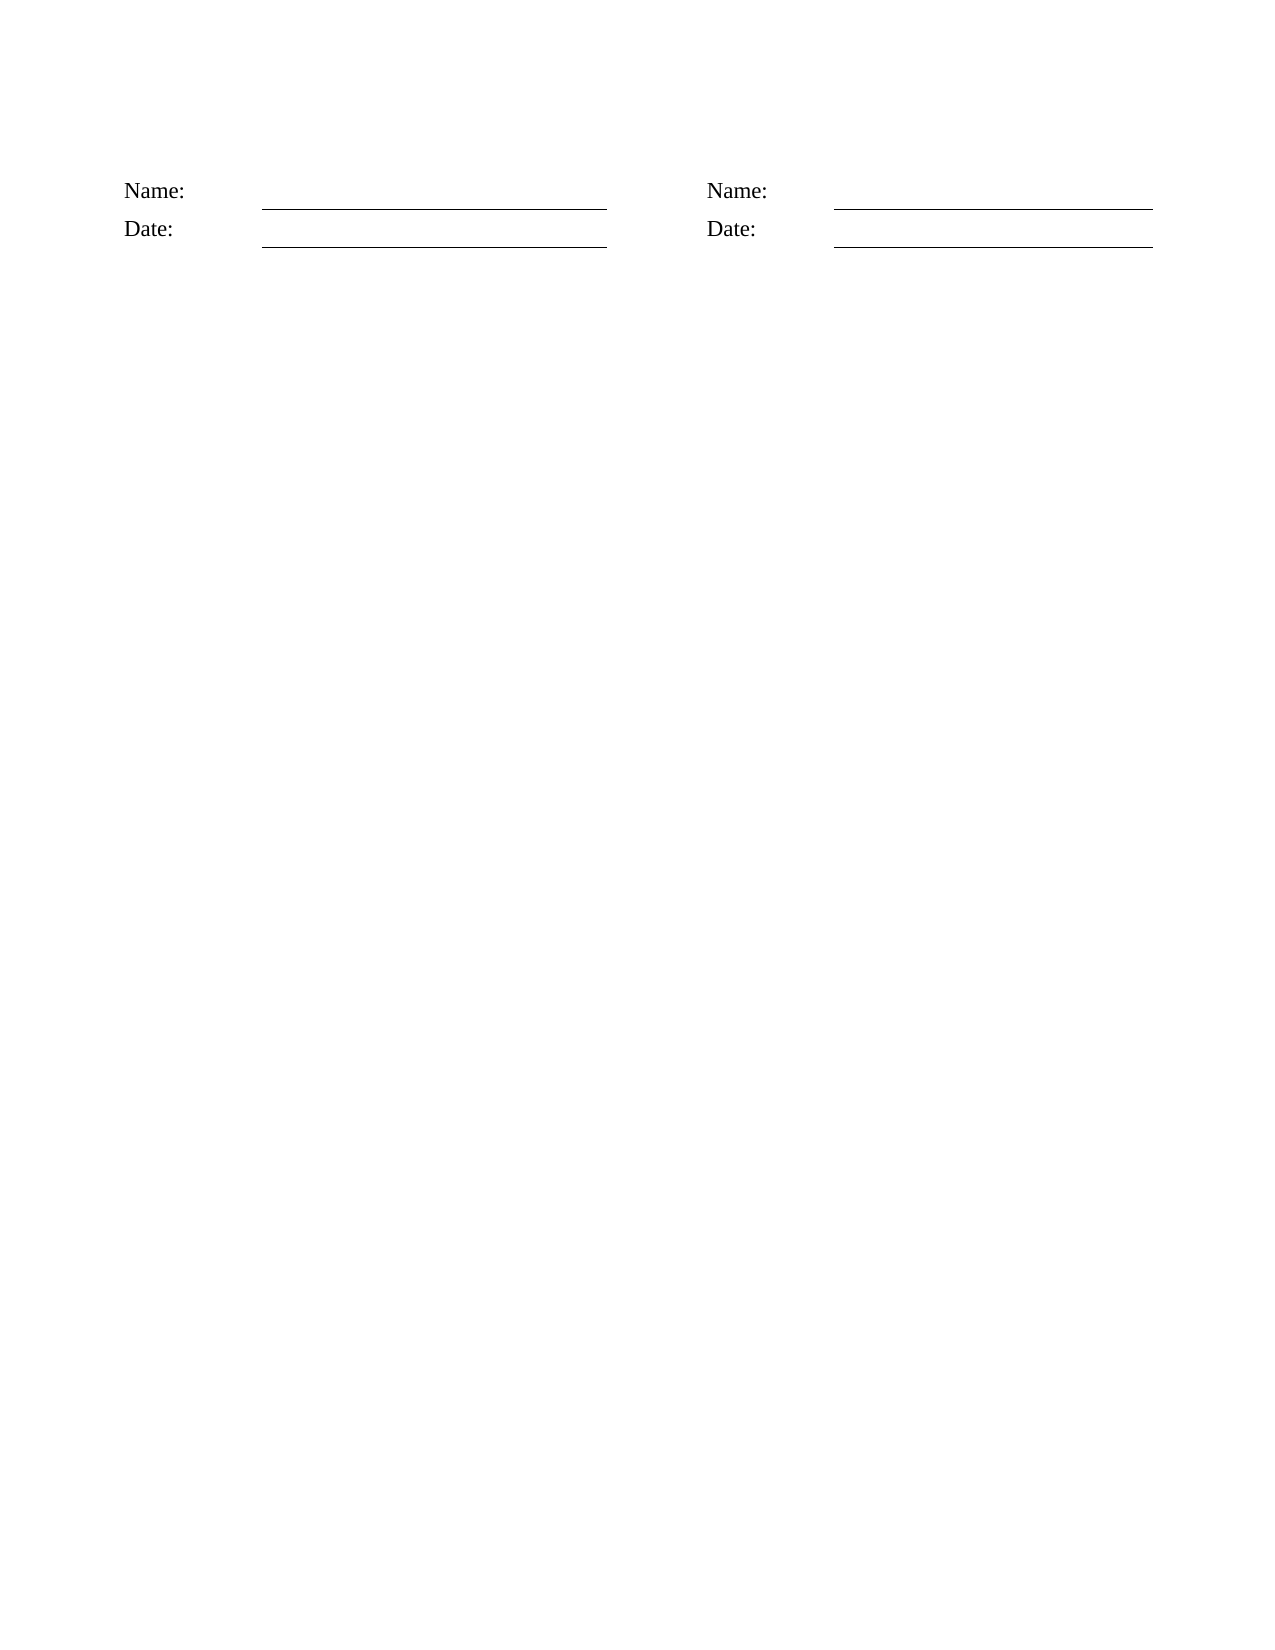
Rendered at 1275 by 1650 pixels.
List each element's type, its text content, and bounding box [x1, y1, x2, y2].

table_cell <get_datenow()> [834, 210, 1152, 247]
table_cell Date: [701, 209, 834, 247]
table_header Name: [118, 171, 262, 209]
table_header Name: [701, 171, 834, 209]
table_cell [607, 209, 701, 247]
table_header [607, 171, 701, 209]
table_header <get_director1(o.id)['name']> [262, 171, 607, 209]
table_cell <get_datenow()> [262, 210, 607, 247]
table_header <get_director2(o.id)['name']> [834, 171, 1152, 209]
table_cell Date: [118, 209, 262, 247]
